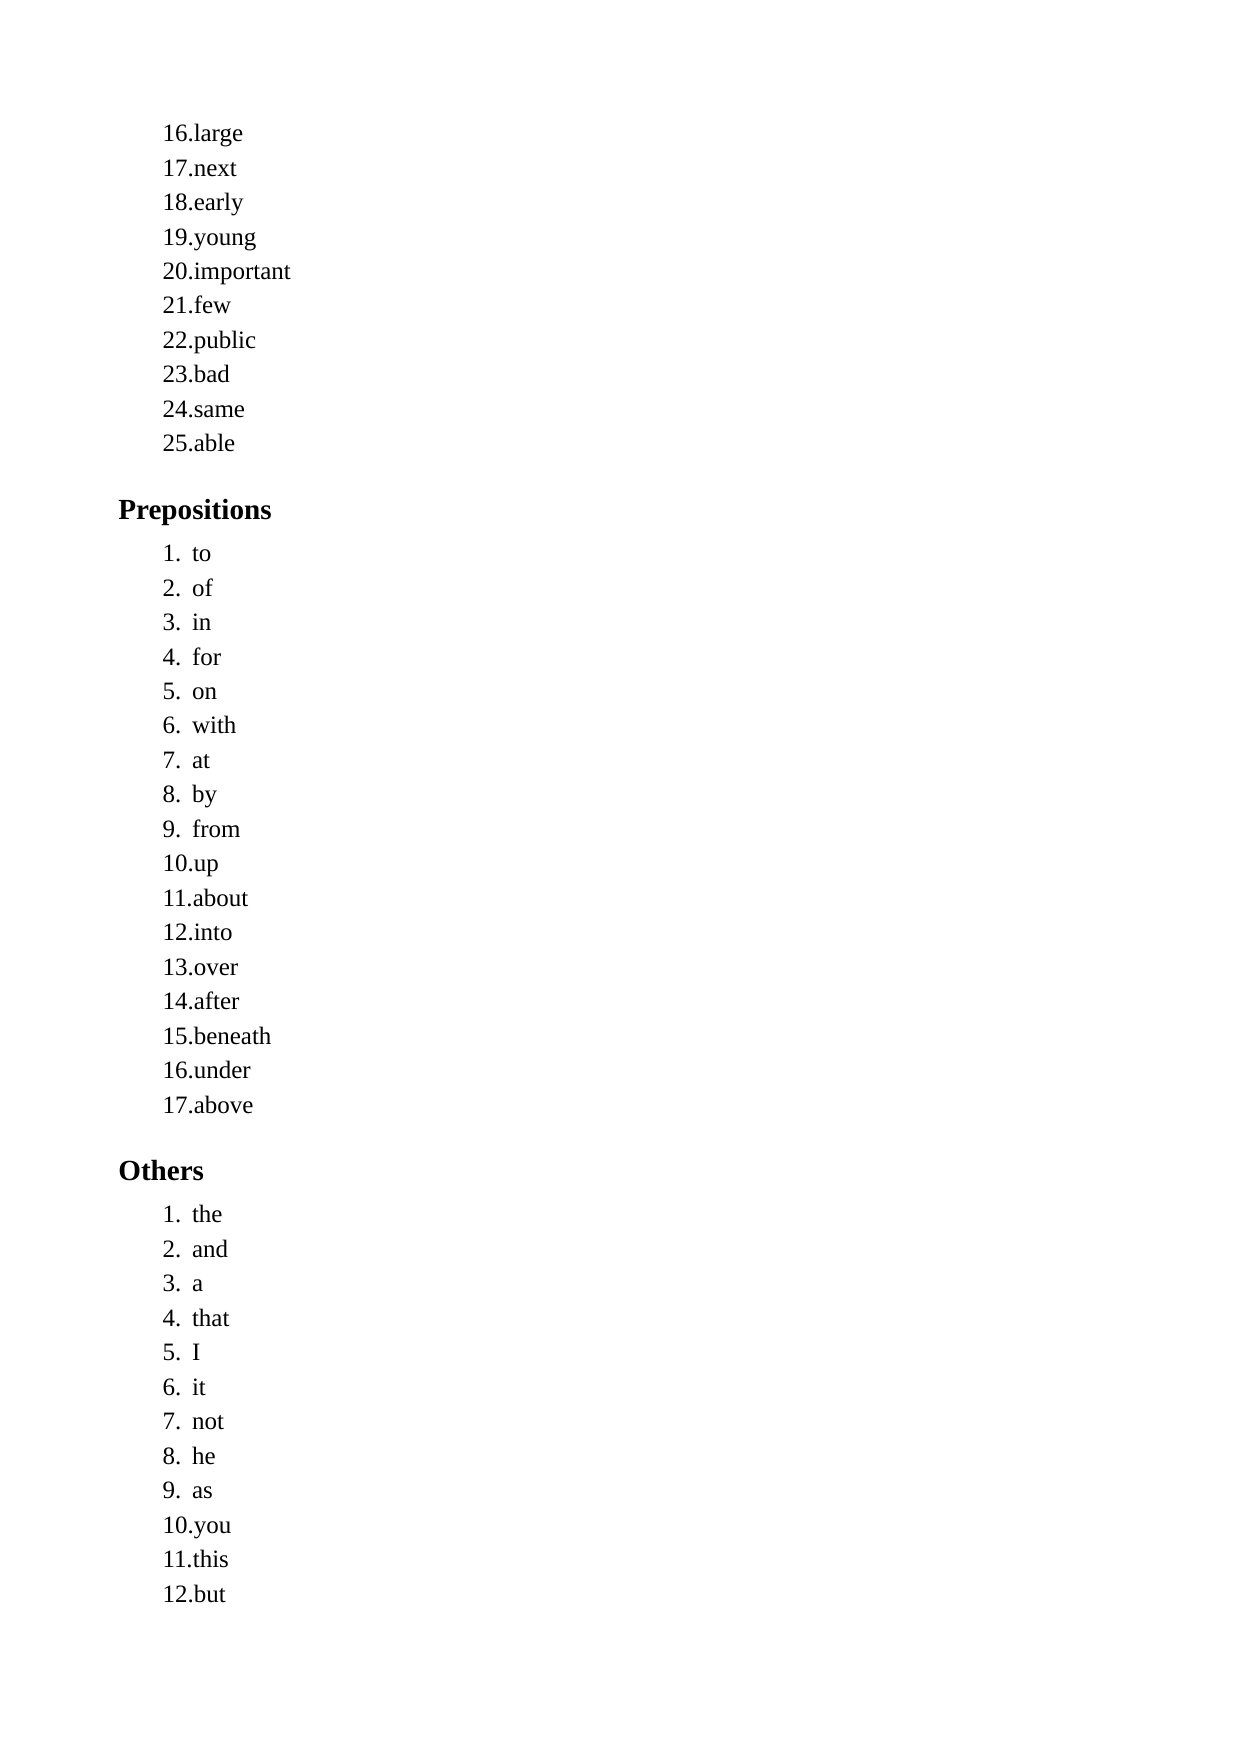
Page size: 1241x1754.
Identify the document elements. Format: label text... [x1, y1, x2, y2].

list that [162, 1303, 1122, 1332]
subtitle Prepositions [118, 492, 1122, 526]
list under [162, 1055, 1122, 1084]
list in [162, 607, 1122, 636]
list into [162, 917, 1122, 946]
list able [162, 428, 1122, 457]
list at [162, 745, 1122, 774]
list you [162, 1510, 1122, 1538]
list next [162, 153, 1122, 181]
list from [162, 814, 1122, 843]
list large [162, 118, 1122, 147]
list this [162, 1544, 1122, 1573]
list bad [162, 359, 1122, 388]
list same [162, 394, 1122, 423]
list it [162, 1372, 1122, 1401]
list over [162, 952, 1122, 981]
list the [162, 1199, 1122, 1228]
list about [162, 883, 1122, 912]
list young [162, 222, 1122, 250]
list as [162, 1475, 1122, 1504]
list I [162, 1337, 1122, 1366]
list he [162, 1441, 1122, 1469]
list to [162, 538, 1122, 567]
list above [162, 1090, 1122, 1118]
list important [162, 256, 1122, 285]
list by [162, 779, 1122, 808]
list with [162, 711, 1122, 739]
list for [162, 642, 1122, 670]
list public [162, 325, 1122, 354]
list up [162, 848, 1122, 877]
list and [162, 1234, 1122, 1263]
list after [162, 986, 1122, 1015]
list but [162, 1579, 1122, 1607]
list early [162, 187, 1122, 216]
list a [162, 1268, 1122, 1297]
subtitle Others [118, 1153, 1122, 1187]
list of [162, 573, 1122, 601]
list on [162, 676, 1122, 705]
list not [162, 1406, 1122, 1435]
list beneath [162, 1021, 1122, 1049]
list few [162, 291, 1122, 319]
